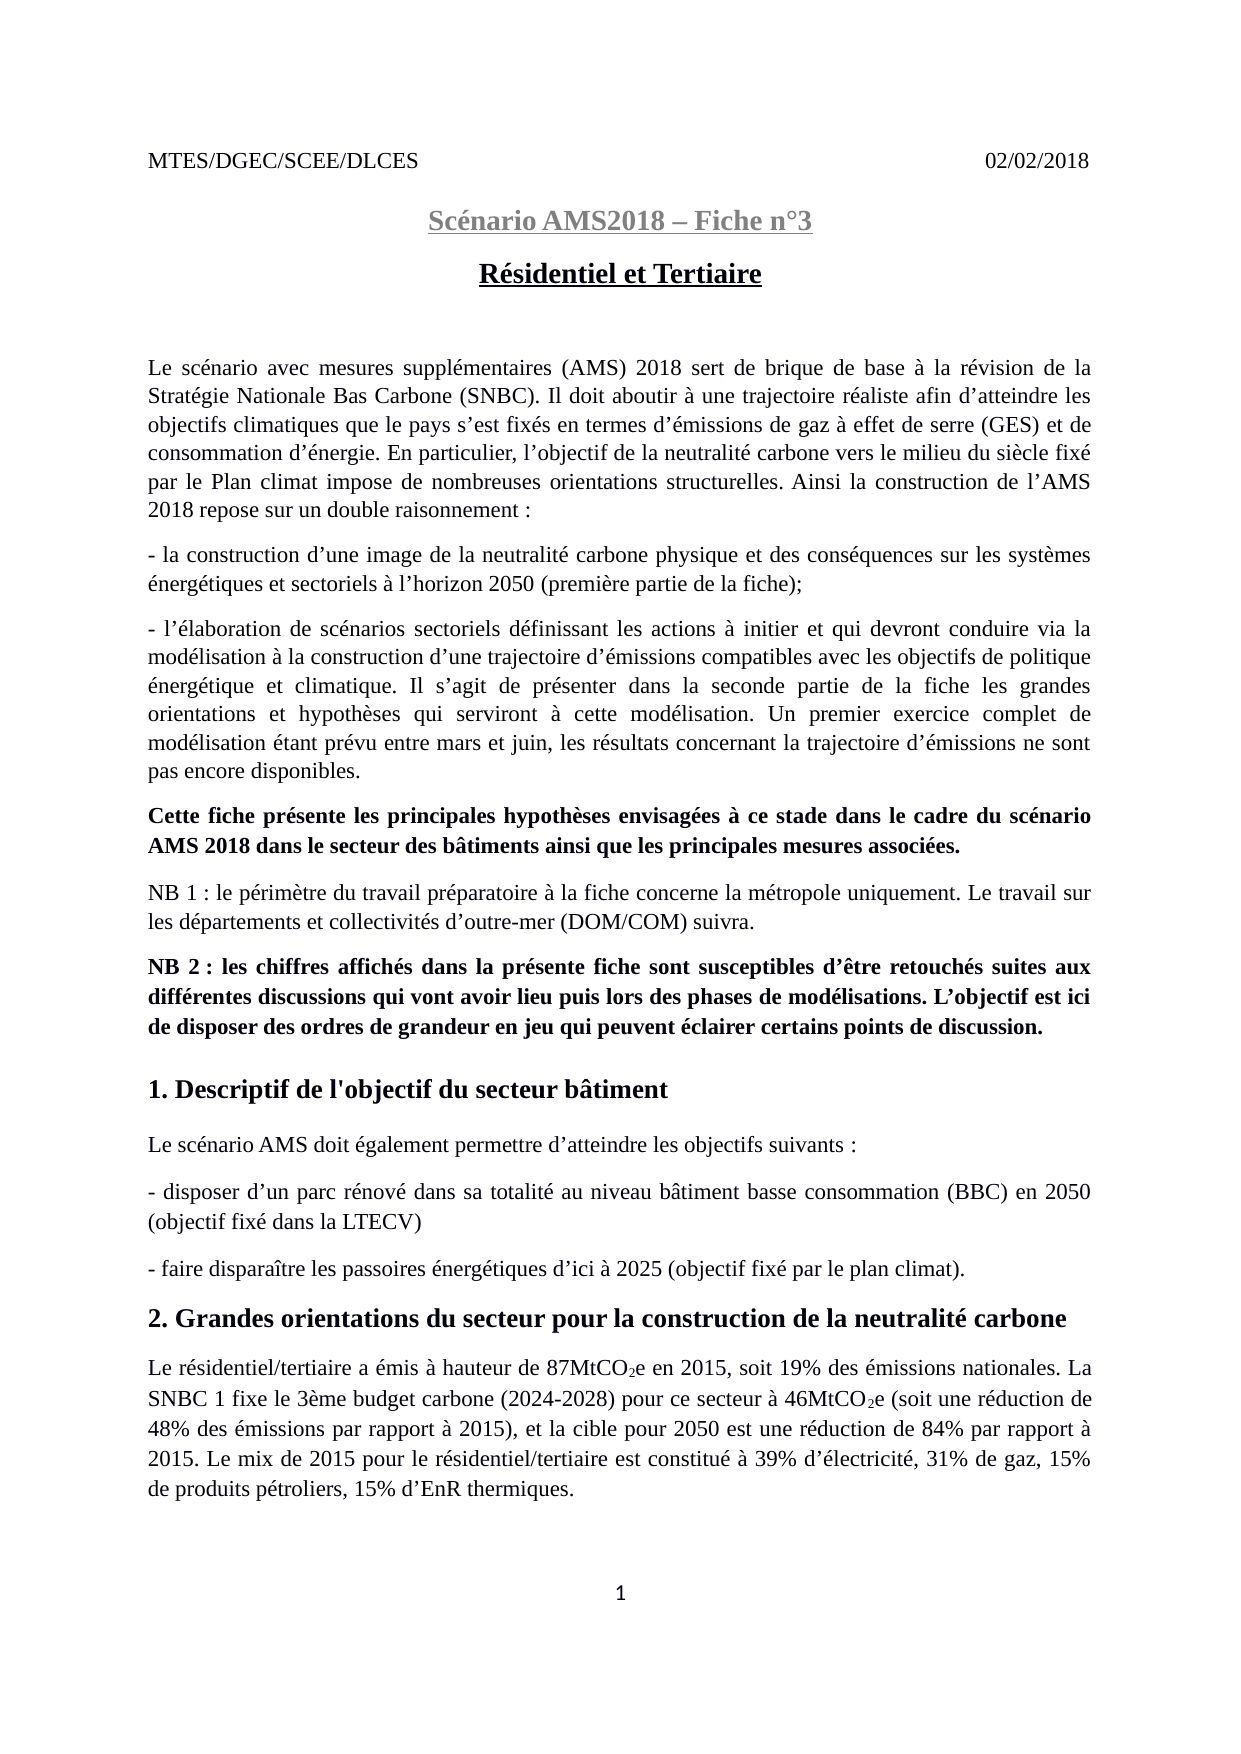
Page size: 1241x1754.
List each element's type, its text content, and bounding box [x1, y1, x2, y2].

text - la construction d’une image de la neutralité carbone physique et des conséquences sur les systèmes énergétiques et sectoriels à l’horizon 2050 (première partie de la fiche); [148, 541, 1093, 596]
text Cette fiche présente les principales hypothèses envisagées à ce stade dans le cadre du scénario AMS 2018 dans le secteur des bâtiments ainsi que les principales mesures associées. [148, 802, 1093, 859]
text Le résidentiel/tertiaire a émis à hauteur de 87MtCO2e en 2015, soit 19% des émissions nationales. La SNBC 1 fixe le 3ème budget carbone (2024-2028) pour ce secteur à 46MtCO2e (soit une réduction de 48% des émissions par rapport à 2015), et la cible pour 2050 est une réduction de 84% par rapport à 2015. Le mix de 2015 pour le résidentiel/tertiaire est constitué à 39% d’électricité, 31% de gaz, 15% de produits pétroliers, 15% d’EnR thermiques. [148, 1354, 1093, 1502]
text NB 2 : les chiffres affichés dans la présente fiche sont susceptibles d’être retouchés suites aux différentes discussions qui vont avoir lieu puis lors des phases de modélisations. L’objectif est ici de disposer des ordres de grandeur en jeu qui peuvent éclairer certains points de discussion. [148, 953, 1093, 1040]
text Résidentiel et Tertiaire [148, 256, 1093, 290]
text 2. Grandes orientations du secteur pour la construction de la neutralité carbone [148, 1302, 1093, 1333]
text - disposer d’un parc rénové dans sa totalité au niveau bâtiment basse consommation (BBC) en 2050 (objectif fixé dans la LTECV) [148, 1178, 1093, 1234]
text - l’élaboration de scénarios sectoriels définissant les actions à initier et qui devront conduire via la modélisation à la construction d’une trajectoire d’émissions compatibles avec les objectifs de politique énergétique et climatique. Il s’agit de présenter dans la seconde partie de la fiche les grandes orientations et hypothèses qui serviront à cette modélisation. Un premier exercice complet de modélisation étant prévu entre mars et juin, les résultats concernant la trajectoire d’émissions ne sont pas encore disponibles. [148, 615, 1093, 783]
text 1. Descriptif de l'objectif du secteur bâtiment [148, 1073, 1093, 1104]
text Le scénario AMS doit également permettre d’atteindre les objectifs suivants : [148, 1131, 1093, 1157]
text NB 1 : le périmètre du travail préparatoire à la fiche concerne la métropole uniquement. Le travail sur les départements et collectivités d’outre-mer (DOM/COM) suivra. [148, 879, 1093, 934]
text - faire disparaître les passoires énergétiques d’ici à 2025 (objectif fixé par le plan climat). [148, 1255, 1093, 1281]
text Scénario AMS2018 – Fiche n°3 [148, 203, 1093, 237]
text Le scénario avec mesures supplémentaires (AMS) 2018 sert de brique de base à la révision de la Stratégie Nationale Bas Carbone (SNBC). Il doit aboutir à une trajectoire réaliste afin d’atteindre les objectifs climatiques que le pays s’est fixés en termes d’émissions de gaz à effet de serre (GES) et de consommation d’énergie. En particulier, l’objectif de la neutralité carbone vers le milieu du siècle fixé par le Plan climat impose de nombreuses orientations structurelles. Ainsi la construction de l’AMS 2018 repose sur un double raisonnement : [148, 354, 1093, 523]
